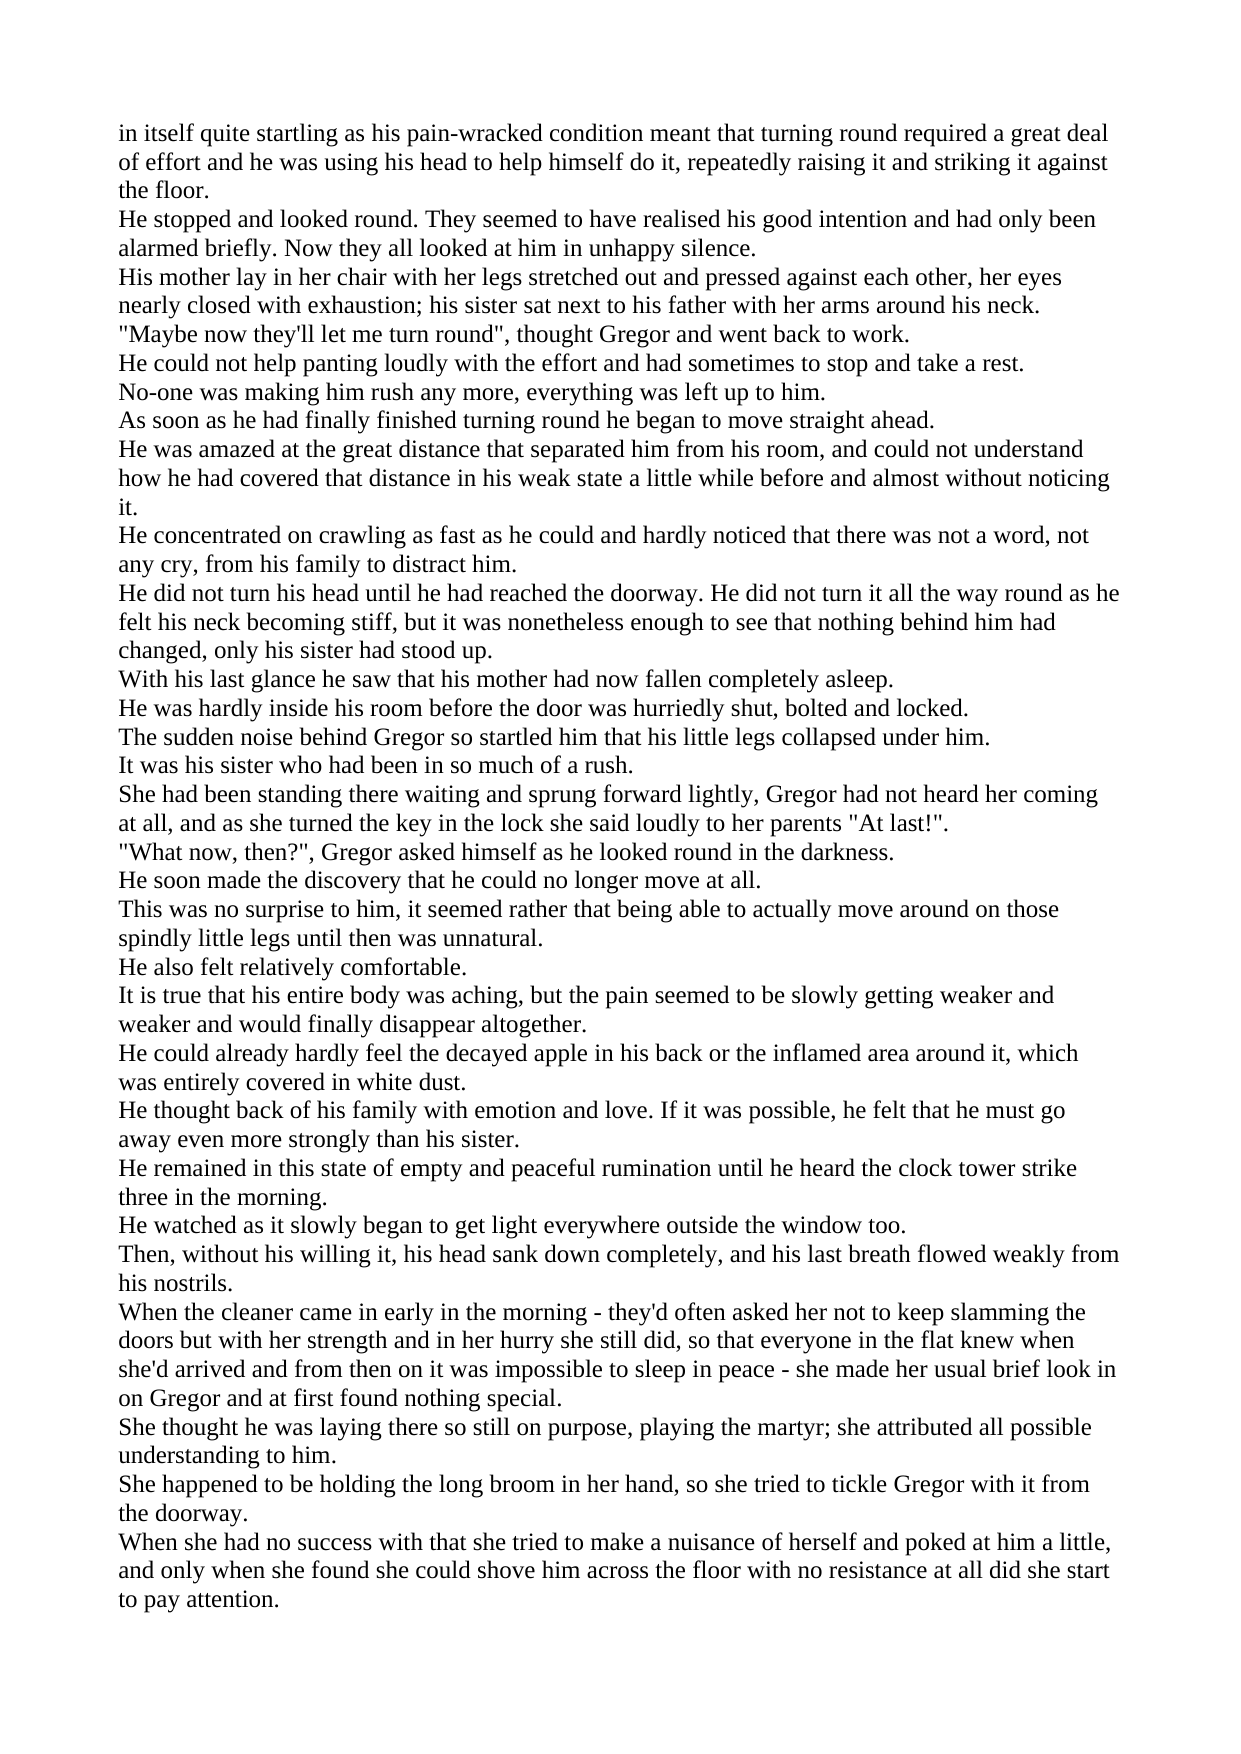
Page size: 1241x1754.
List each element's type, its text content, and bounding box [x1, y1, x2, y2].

text He stopped and looked round. They seemed to have realised his good intention and had only been alarmed briefly. Now they all looked at him in unhappy silence. [118, 204, 1122, 262]
text This was no surprise to him, it seemed rather that being able to actually move around on those spindly little legs until then was unnatural. [118, 894, 1122, 952]
text It was his sister who had been in so much of a rush. [118, 751, 1122, 779]
text As soon as he had finally finished turning round he began to move straight ahead. [118, 406, 1122, 434]
text She had been standing there waiting and sprung forward lightly, Gregor had not heard her coming at all, and as she turned the key in the lock she said loudly to her parents "At last!". [118, 779, 1122, 837]
text It is true that his entire body was aching, but the pain seemed to be slowly getting weaker and weaker and would finally disappear altogether. [118, 981, 1122, 1038]
text When she had no success with that she tried to make a nuisance of herself and poked at him a little, and only when she found she could shove him across the floor with no resistance at all did she start to pay attention. [118, 1527, 1122, 1613]
text The sudden noise behind Gregor so startled him that his little legs collapsed under him. [118, 722, 1122, 751]
text He remained in this state of empty and peaceful rumination until he heard the clock tower strike three in the morning. [118, 1153, 1122, 1211]
text He concentrated on crawling as fast as he could and hardly noticed that there was not a word, not any cry, from his family to distract him. [118, 521, 1122, 578]
text He could not help panting loudly with the effort and had sometimes to stop and take a rest. [118, 348, 1122, 377]
text He thought back of his family with emotion and love. If it was possible, he felt that he must go away even more strongly than his sister. [118, 1096, 1122, 1153]
text His mother lay in her chair with her legs stretched out and pressed against each other, her eyes nearly closed with exhaustion; his sister sat next to his father with her arms around his neck. [118, 262, 1122, 319]
text When the cleaner came in early in the morning - they'd often asked her not to keep slamming the doors but with her strength and in her hurry she still did, so that everyone in the flat knew when she'd arrived and from then on it was impossible to sleep in peace - she made her usual brief look in on Gregor and at first found nothing special. [118, 1297, 1122, 1412]
text He was hardly inside his room before the door was hurriedly shut, bolted and locked. [118, 693, 1122, 722]
text He soon made the discovery that he could no longer move at all. [118, 866, 1122, 894]
text Then, without his willing it, his head sank down completely, and his last breath flowed weakly from his nostrils. [118, 1239, 1122, 1297]
text She happened to be holding the long broom in her hand, so she tried to tickle Gregor with it from the doorway. [118, 1469, 1122, 1527]
text in itself quite startling as his pain-wracked condition meant that turning round required a great deal of effort and he was using his head to help himself do it, repeatedly raising it and striking it against the floor. [118, 118, 1122, 204]
text With his last glance he saw that his mother had now fallen completely asleep. [118, 664, 1122, 693]
text "What now, then?", Gregor asked himself as he looked round in the darkness. [118, 837, 1122, 866]
text He could already hardly feel the decayed apple in his back or the inflamed area around it, which was entirely covered in white dust. [118, 1038, 1122, 1096]
text He watched as it slowly began to get light everywhere outside the window too. [118, 1211, 1122, 1239]
text "Maybe now they'll let me turn round", thought Gregor and went back to work. [118, 319, 1122, 348]
text He was amazed at the great distance that separated him from his room, and could not understand how he had covered that distance in his weak state a little while before and almost without noticing it. [118, 434, 1122, 521]
text He also felt relatively comfortable. [118, 952, 1122, 981]
text No-one was making him rush any more, everything was left up to him. [118, 377, 1122, 406]
text He did not turn his head until he had reached the doorway. He did not turn it all the way round as he felt his neck becoming stiff, but it was nonetheless enough to see that nothing behind him had changed, only his sister had stood up. [118, 578, 1122, 664]
text She thought he was laying there so still on purpose, playing the martyr; she attributed all possible understanding to him. [118, 1412, 1122, 1469]
